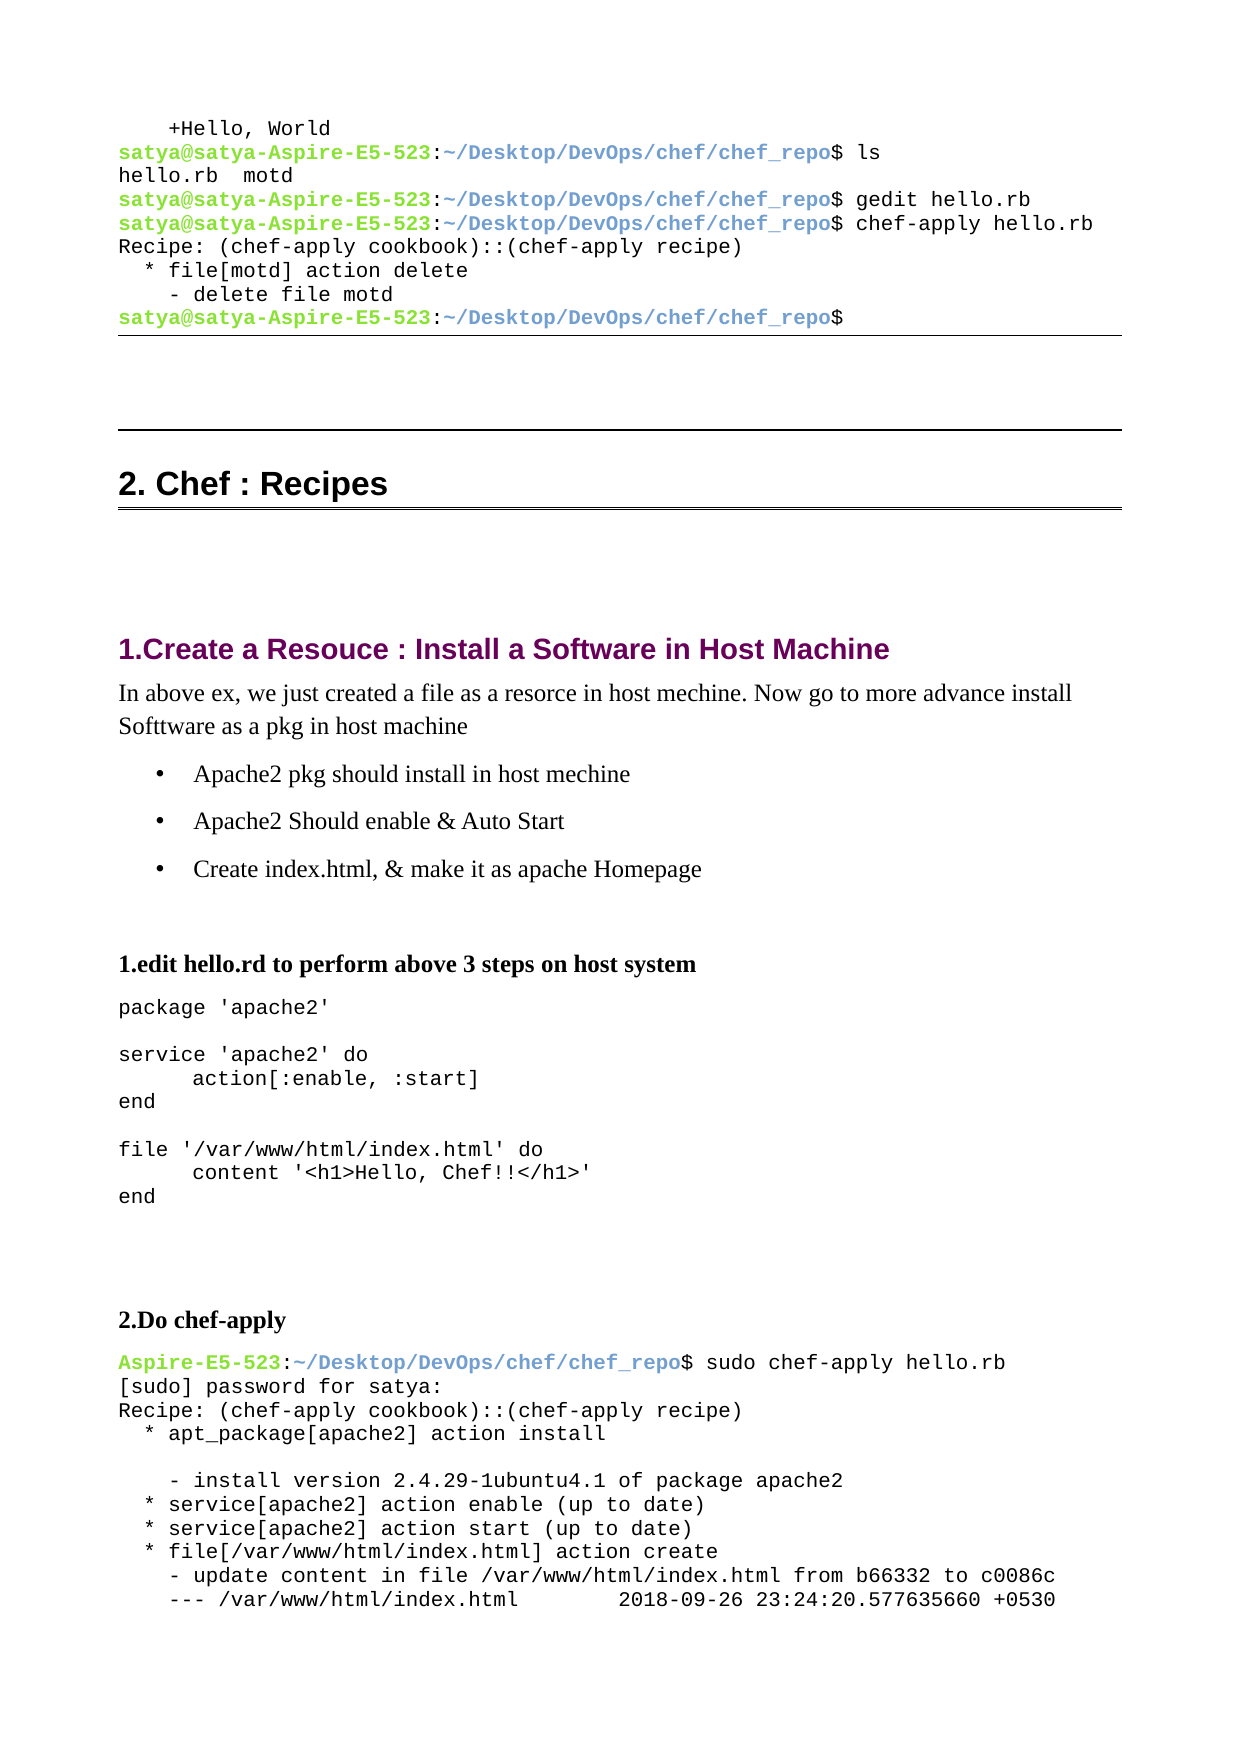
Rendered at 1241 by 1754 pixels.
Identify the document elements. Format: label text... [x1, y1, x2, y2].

text In above ex, we just created a file as a resorce in host mechine. Now go to more advance install Softtware as a pkg in host machine [118, 678, 1122, 740]
list Apache2 pkg should install in host mechine [156, 759, 1122, 787]
text * service[apache2] action start (up to date) [118, 1518, 1122, 1541]
text 2.Do chef-apply [118, 1305, 1122, 1333]
subtitle 2. Chef : Recipes [118, 464, 1122, 507]
text * apt_package[apache2] action install [118, 1423, 1122, 1447]
list Apache2 Should enable & Auto Start [156, 806, 1122, 835]
list Create index.html, & make it as apache Homepage [156, 854, 1122, 883]
text service 'apache2' do [118, 1044, 1122, 1068]
text Recipe: (chef-apply cookbook)::(chef-apply recipe) [118, 236, 1122, 260]
text - install version 2.4.29-1ubuntu4.1 of package apache2 [118, 1471, 1122, 1494]
text satya@satya-Aspire-E5-523:~/Desktop/DevOps/chef/chef_repo$ [118, 307, 1122, 335]
text [sudo] password for satya: [118, 1376, 1122, 1399]
text - delete file motd [118, 284, 1122, 307]
text - update content in file /var/www/html/index.html from b66332 to c0086c [118, 1565, 1122, 1589]
text --- /var/www/html/index.html 2018-09-26 23:24:20.577635660 +0530 [118, 1589, 1122, 1612]
text end [118, 1091, 1122, 1115]
text satya@satya-Aspire-E5-523:~/Desktop/DevOps/chef/chef_repo$ chef-apply hello.rb [118, 213, 1122, 236]
text content '<h1>Hello, Chef!!</h1>' [118, 1162, 1122, 1186]
text end [118, 1186, 1122, 1209]
text +Hello, World [118, 118, 1122, 142]
text satya@satya-Aspire-E5-523:~/Desktop/DevOps/chef/chef_repo$ ls [118, 142, 1122, 165]
text hello.rb motd [118, 165, 1122, 189]
text file '/var/www/html/index.html' do [118, 1138, 1122, 1162]
text * file[/var/www/html/index.html] action create [118, 1541, 1122, 1565]
text satya@satya-Aspire-E5-523:~/Desktop/DevOps/chef/chef_repo$ gedit hello.rb [118, 189, 1122, 213]
text Aspire-E5-523:~/Desktop/DevOps/chef/chef_repo$ sudo chef-apply hello.rb [118, 1352, 1122, 1376]
text 1.edit hello.rd to perform above 3 steps on host system [118, 949, 1122, 978]
text package 'apache2' [118, 997, 1122, 1020]
text * file[motd] action delete [118, 260, 1122, 284]
text Recipe: (chef-apply cookbook)::(chef-apply recipe) [118, 1399, 1122, 1423]
text action[:enable, :start] [118, 1068, 1122, 1091]
text * service[apache2] action enable (up to date) [118, 1494, 1122, 1518]
subtitle 1.Create a Resouce : Install a Software in Host Machine [118, 632, 1122, 666]
